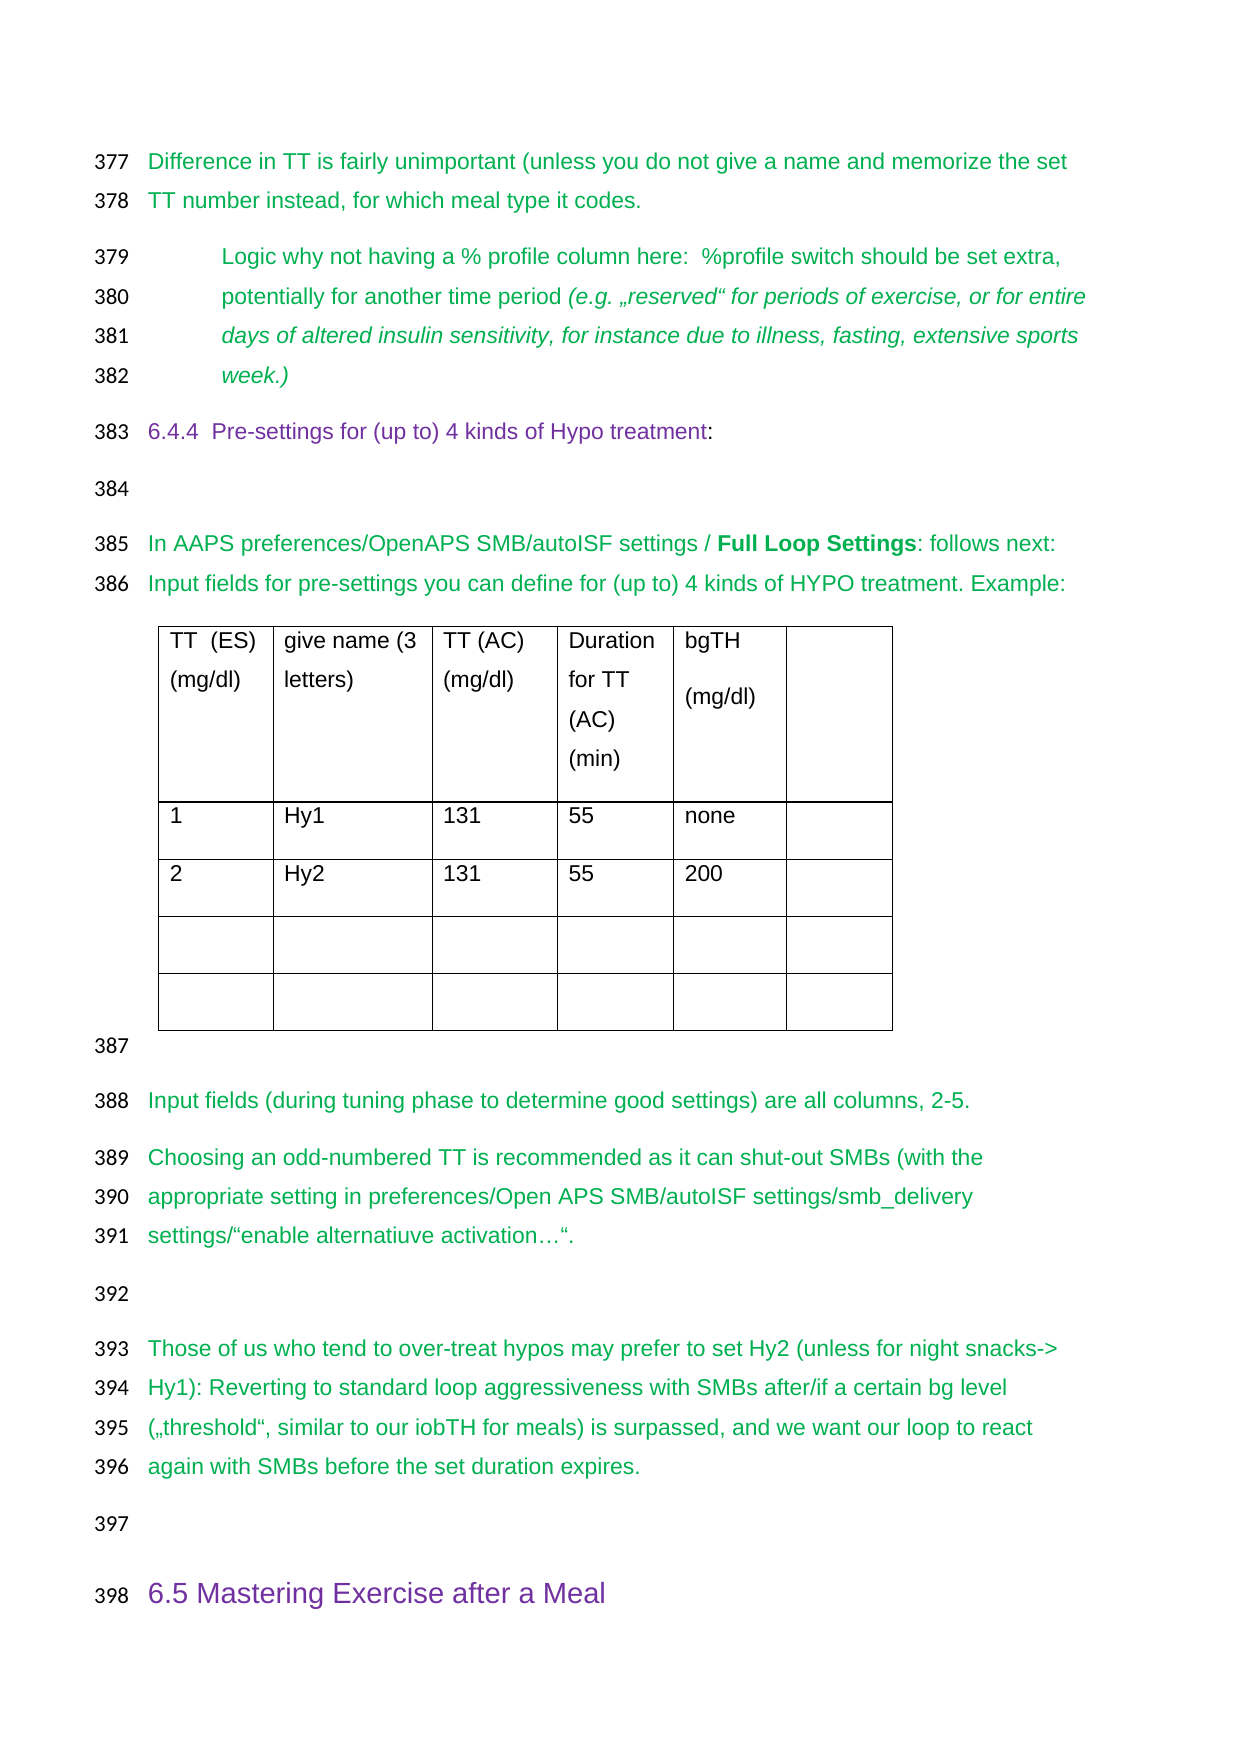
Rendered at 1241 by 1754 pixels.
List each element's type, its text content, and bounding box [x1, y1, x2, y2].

table_header Duration for TT (AC) (min) [558, 627, 673, 801]
table_cell [674, 974, 786, 1030]
table_header [787, 627, 892, 801]
table_cell [274, 917, 432, 973]
text Difference in TT is fairly unimportant (unless you do not give a name and memorize the set TT number instead, for which meal type it codes. [148, 148, 1093, 213]
table_header bgTH (mg/dl) [674, 627, 786, 801]
text 6.4.4 Pre-settings for (up to) 4 kinds of Hypo treatment: [148, 418, 1093, 444]
table_header give name (3 letters) [274, 627, 432, 801]
text In AAPS preferences/OpenAPS SMB/autoISF settings / Full Loop Settings: follows next: Input fields for pre-settings you can define for (up to) 4 kinds of HYPO treatment. Example: [148, 530, 1093, 596]
table_cell [433, 917, 557, 973]
table_cell [787, 803, 892, 858]
table_cell 2 [159, 860, 273, 916]
table_cell [433, 974, 557, 1030]
table_cell [558, 974, 673, 1030]
table_cell [787, 974, 892, 1030]
table_header TT (AC) (mg/dl) [433, 627, 557, 801]
table_cell [558, 917, 673, 973]
table_cell 131 [433, 803, 557, 858]
table_cell none [674, 803, 786, 858]
text Logic why not having a % profile column here: %profile switch should be set extra, potentially for another time period (e.g. „reserved“ for periods of exercise, or for entire days of altered insulin sensitivity, for instance due to illness, fasting, extensive sports week.) [221, 243, 1093, 388]
text Choosing an odd-numbered TT is recommended as it can shut-out SMBs (with the appropriate setting in preferences/Open APS SMB/autoISF settings/smb_delivery settings/“enable alternatiuve activation…“. [148, 1143, 1093, 1249]
table_header TT (ES) (mg/dl) [159, 627, 273, 801]
table_cell [159, 974, 273, 1030]
table_cell [674, 917, 786, 973]
text Those of us who tend to over-treat hypos may prefer to set Hy2 (unless for night snacks-> Hy1): Reverting to standard loop aggressiveness with SMBs after/if a certain bg level („threshold“, similar to our iobTH for meals) is surpassed, and we want our loop to react again with SMBs before the set duration expires. [148, 1335, 1093, 1479]
table_cell 1 [159, 803, 273, 858]
table_cell 55 [558, 860, 673, 916]
table_cell 131 [433, 860, 557, 916]
table_cell [159, 917, 273, 973]
table_cell 55 [558, 803, 673, 858]
table_cell [787, 860, 892, 916]
table_cell [274, 974, 432, 1030]
text Input fields (during tuning phase to determine good settings) are all columns, 2-5. [148, 1087, 1093, 1114]
table_cell Hy1 [274, 803, 432, 858]
table_cell Hy2 [274, 860, 432, 916]
table_cell 200 [674, 860, 786, 916]
table_cell [787, 917, 892, 973]
text 6.5 Mastering Exercise after a Meal [148, 1576, 1093, 1610]
